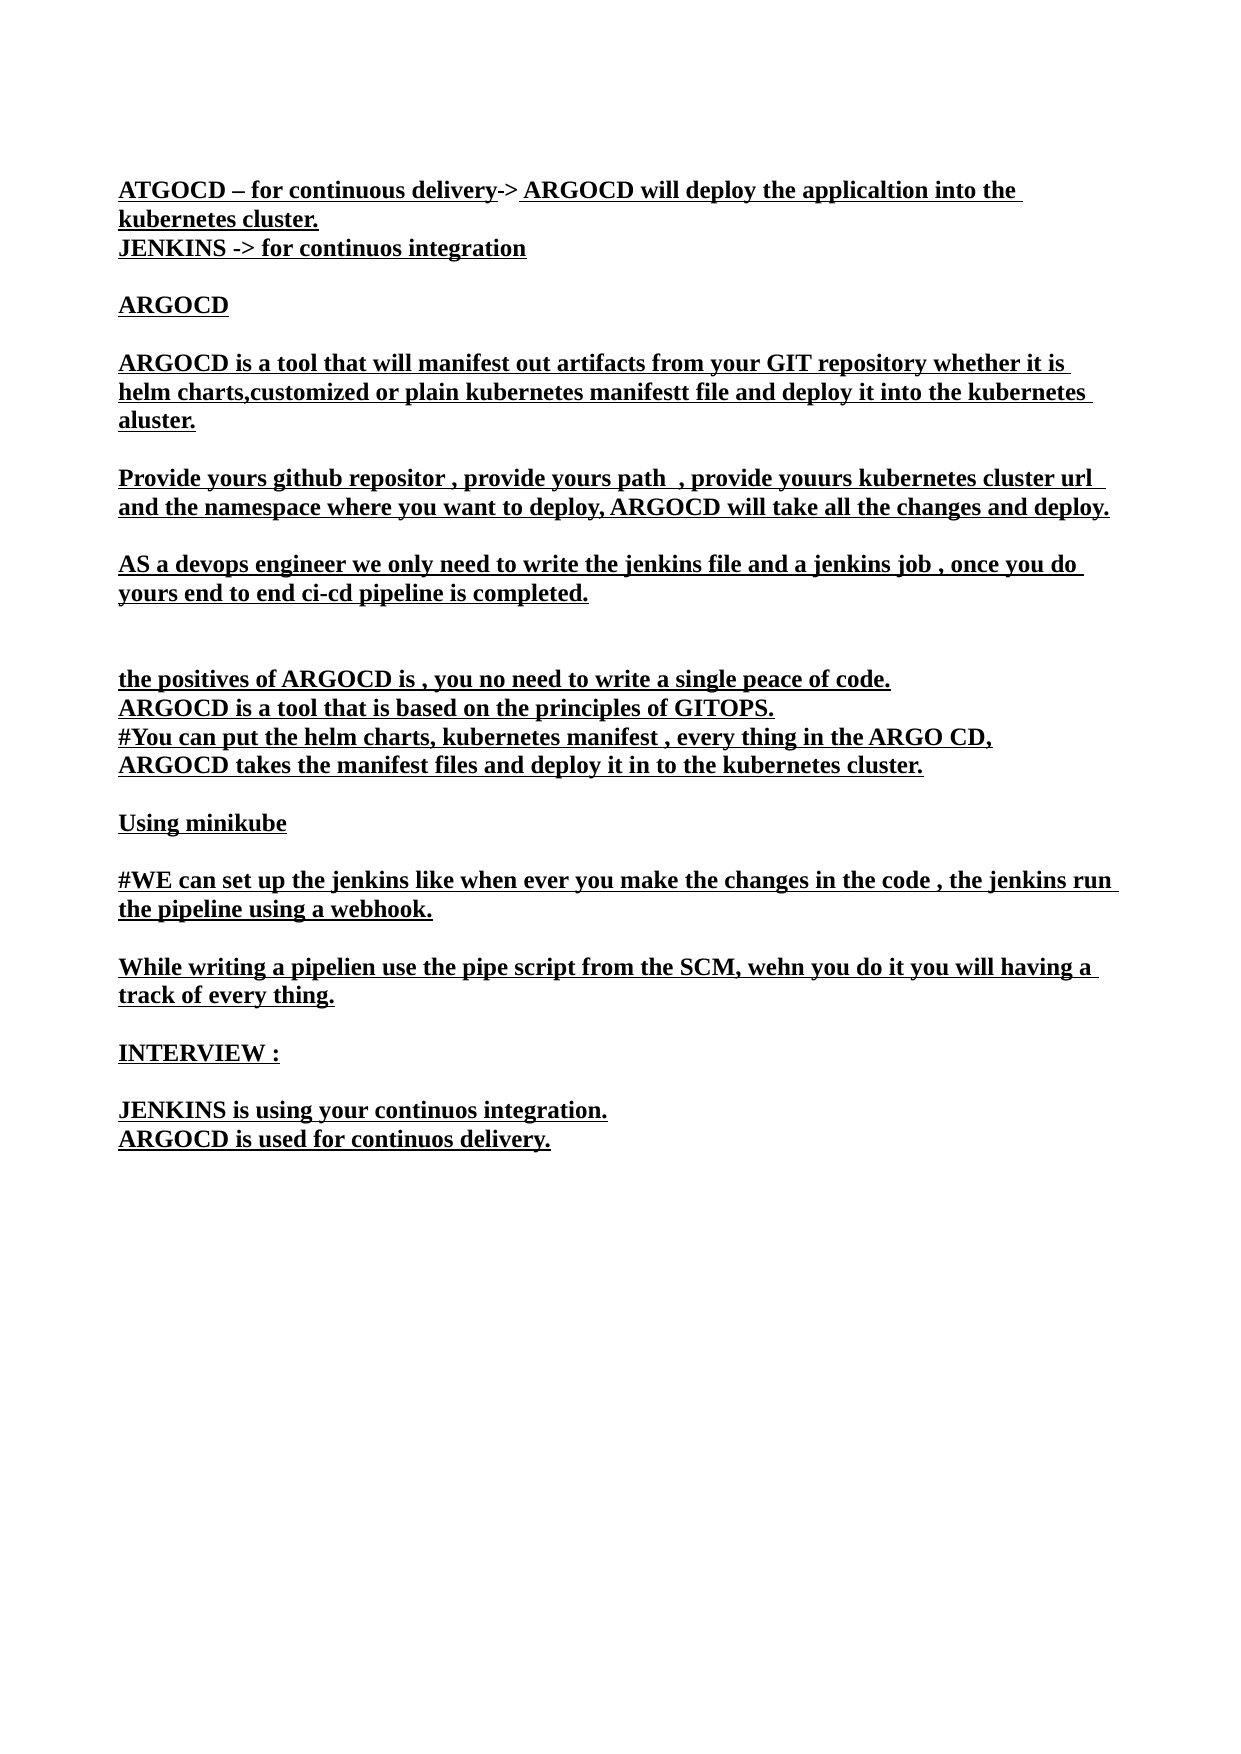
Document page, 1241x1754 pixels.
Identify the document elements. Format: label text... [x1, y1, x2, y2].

text ATGOCD – for continuous delivery > ARGOCD will deploy the applicaltion into the kubernetes cluster. [118, 176, 1122, 233]
text #You can put the helm charts, kubernetes manifest , every thing in the ARGO CD, [118, 722, 1122, 751]
text JENKINS is using your continuos integration. [118, 1096, 1122, 1124]
text Using minikube [118, 808, 1122, 837]
text ARGOCD is used for continuos delivery. [118, 1124, 1122, 1153]
text the positives of ARGOCD is , you no need to write a single peace of code. [118, 664, 1122, 693]
text ARGOCD is a tool that will manifest out artifacts from your GIT repository whether it is helm charts,customized or plain kubernetes manifestt file and deploy it into the kubernetes aluster. [118, 348, 1122, 434]
text ARGOCD takes the manifest files and deploy it in to the kubernetes cluster. [118, 751, 1122, 779]
text ARGOCD [118, 291, 1122, 319]
text ARGOCD is a tool that is based on the principles of GITOPS. [118, 693, 1122, 722]
text While writing a pipelien use the pipe script from the SCM, wehn you do it you will having a track of every thing. [118, 952, 1122, 1009]
text #WE can set up the jenkins like when ever you make the changes in the code , the jenkins run the pipeline using a webhook. [118, 866, 1122, 923]
text INTERVIEW : [118, 1038, 1122, 1067]
text JENKINS -> for continuos integration [118, 233, 1122, 262]
text Provide yours github repositor , provide yours path , provide youurs kubernetes cluster url and the namespace where you want to deploy, ARGOCD will take all the changes and deploy. [118, 463, 1122, 521]
text AS a devops engineer we only need to write the jenkins file and a jenkins job , once you do yours end to end ci-cd pipeline is completed. [118, 549, 1122, 607]
